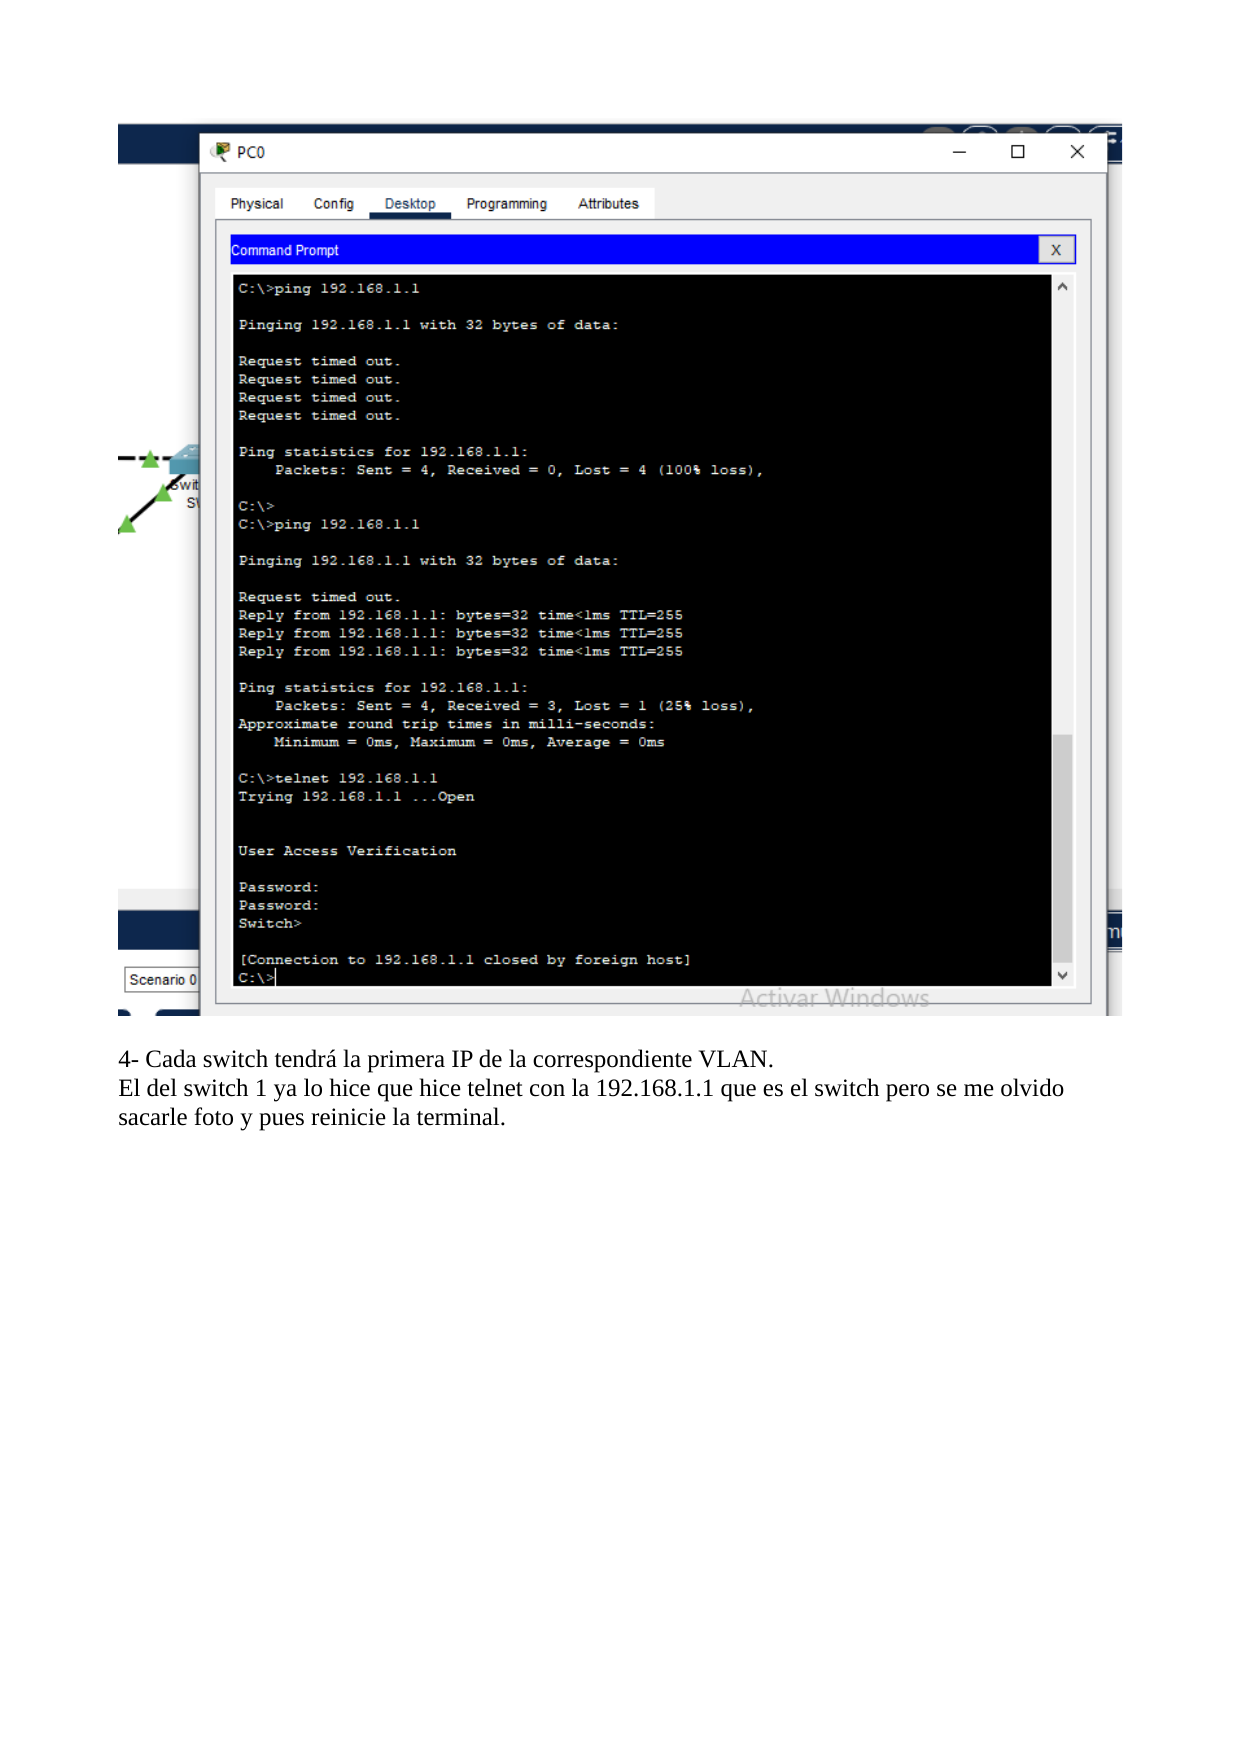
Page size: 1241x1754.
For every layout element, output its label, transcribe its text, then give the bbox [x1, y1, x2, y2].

picture [118, 118, 1123, 1016]
text El del switch 1 ya lo hice que hice telnet con la 192.168.1.1 que es el switch pero se me olvido sacarle foto y pues reinicie la terminal. [118, 1073, 1122, 1131]
text 4- Cada switch tendrá la primera IP de la correspondiente VLAN. [118, 1044, 1122, 1073]
